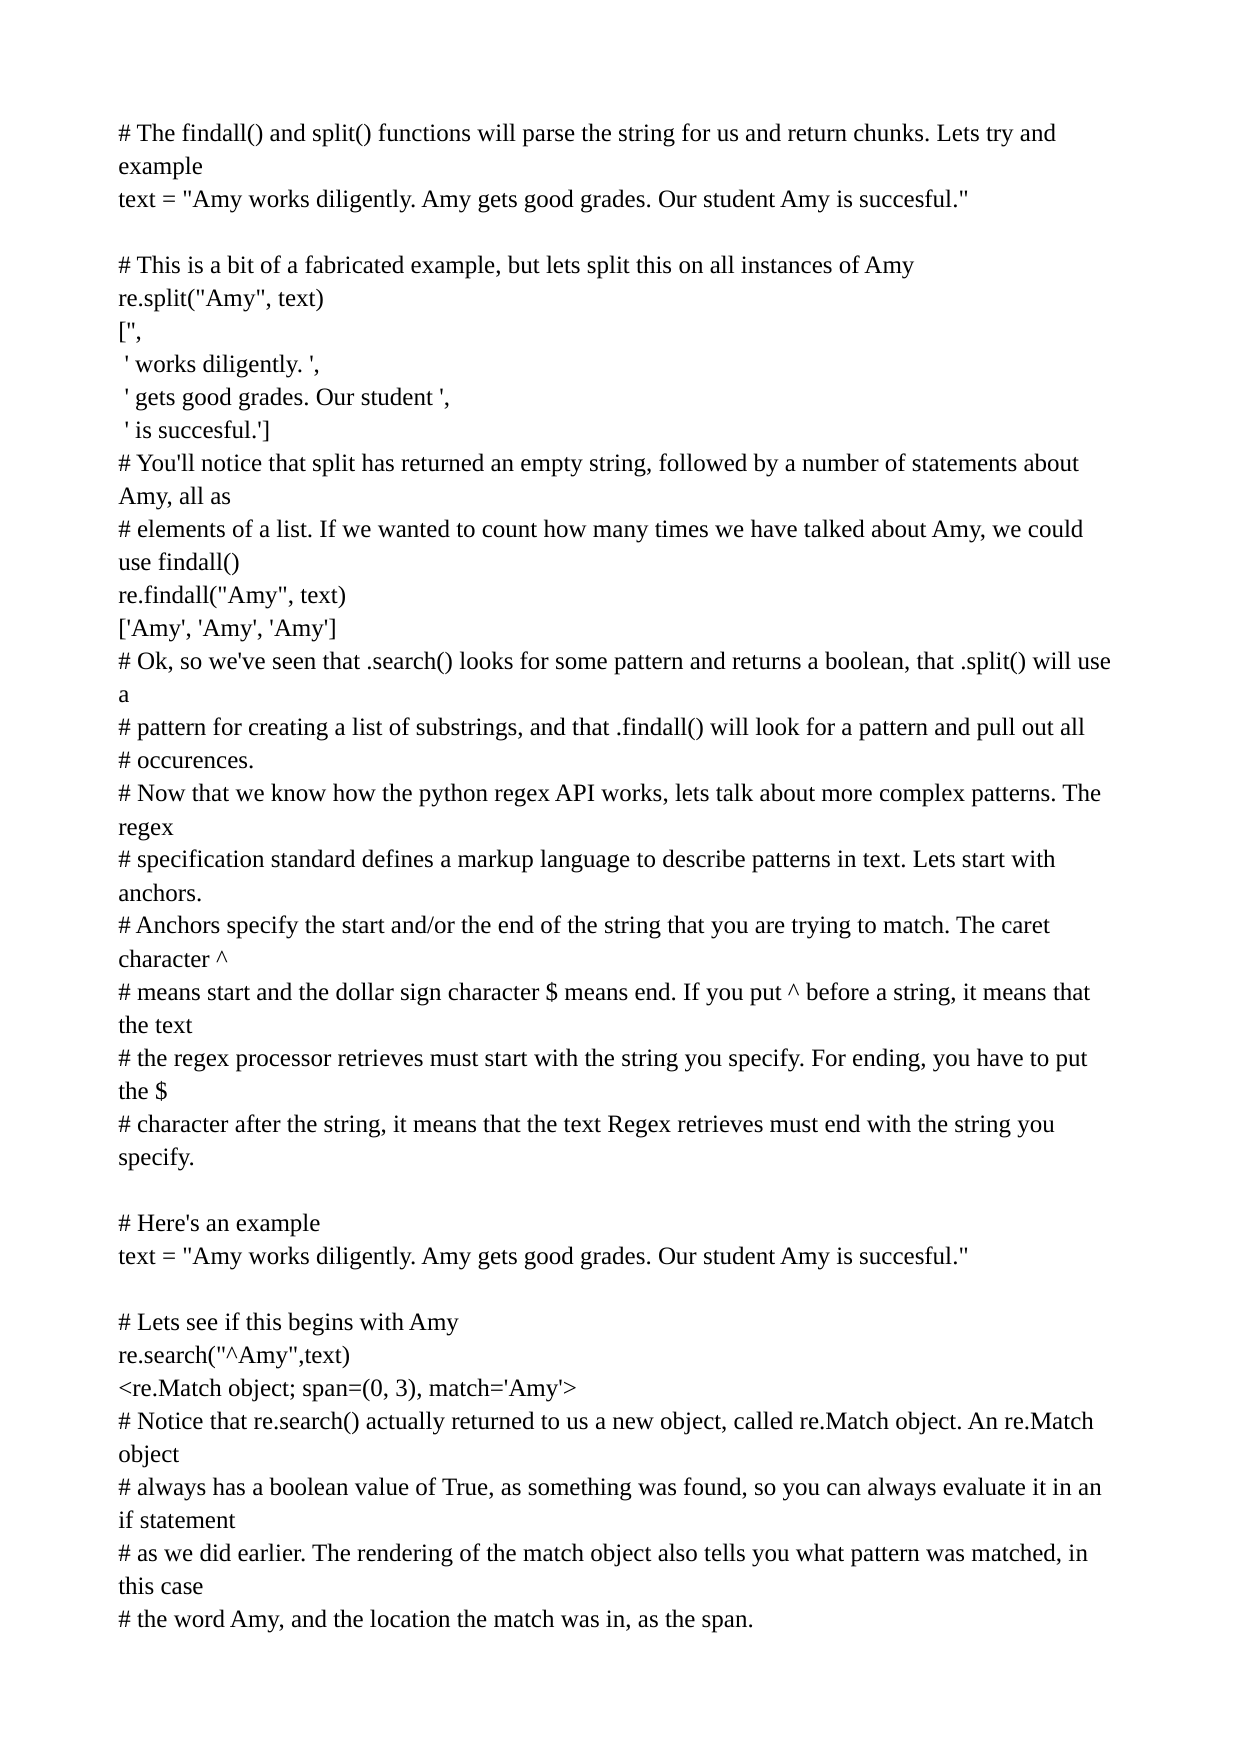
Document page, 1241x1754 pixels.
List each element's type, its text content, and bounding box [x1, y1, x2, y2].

text ' gets good grades. Our student ', [118, 382, 1122, 411]
text # Here's an example [118, 1208, 1122, 1237]
text # The findall() and split() functions will parse the string for us and return chunks. Lets try and example [118, 118, 1122, 180]
text # Ok, so we've seen that .search() looks for some pattern and returns a boolean, that .split() will use a [118, 646, 1122, 708]
text # character after the string, it means that the text Regex retrieves must end with the string you specify. [118, 1109, 1122, 1171]
text # Anchors specify the start and/or the end of the string that you are trying to match. The caret character ^ [118, 911, 1122, 972]
text # You'll notice that split has returned an empty string, followed by a number of statements about Amy, all as [118, 448, 1122, 510]
text ' is succesful.'] [118, 415, 1122, 444]
text # the word Amy, and the location the match was in, as the span. [118, 1604, 1122, 1633]
text re.findall("Amy", text) [118, 580, 1122, 609]
text ​ [118, 217, 1122, 246]
text # occurences. [118, 746, 1122, 774]
text text = "Amy works diligently. Amy gets good grades. Our student Amy is succesful." [118, 184, 1122, 213]
text # pattern for creating a list of substrings, and that .findall() will look for a pattern and pull out all [118, 712, 1122, 741]
text text = "Amy works diligently. Amy gets good grades. Our student Amy is succesful." [118, 1241, 1122, 1269]
text ​ [118, 1274, 1122, 1303]
text # specification standard defines a markup language to describe patterns in text. Lets start with anchors. [118, 844, 1122, 906]
text # means start and the dollar sign character $ means end. If you put ^ before a string, it means that the text [118, 977, 1122, 1038]
text # always has a boolean value of True, as something was found, so you can always evaluate it in an if statement [118, 1472, 1122, 1534]
text re.search("^Amy",text) [118, 1340, 1122, 1369]
text re.split("Amy", text) [118, 283, 1122, 312]
text ' works diligently. ', [118, 349, 1122, 378]
text # Notice that re.search() actually returned to us a new object, called re.Match object. An re.Match object [118, 1406, 1122, 1468]
text ​ [118, 1175, 1122, 1203]
text # the regex processor retrieves must start with the string you specify. For ending, you have to put the $ [118, 1043, 1122, 1104]
text # elements of a list. If we wanted to count how many times we have talked about Amy, we could use findall() [118, 514, 1122, 576]
text ['Amy', 'Amy', 'Amy'] [118, 613, 1122, 642]
text # Now that we know how the python regex API works, lets talk about more complex patterns. The regex [118, 778, 1122, 840]
text # as we did earlier. The rendering of the match object also tells you what pattern was matched, in this case [118, 1538, 1122, 1600]
text # This is a bit of a fabricated example, but lets split this on all instances of Amy [118, 250, 1122, 279]
text <re.Match object; span=(0, 3), match='Amy'> [118, 1373, 1122, 1402]
text ['', [118, 316, 1122, 345]
text # Lets see if this begins with Amy [118, 1307, 1122, 1336]
